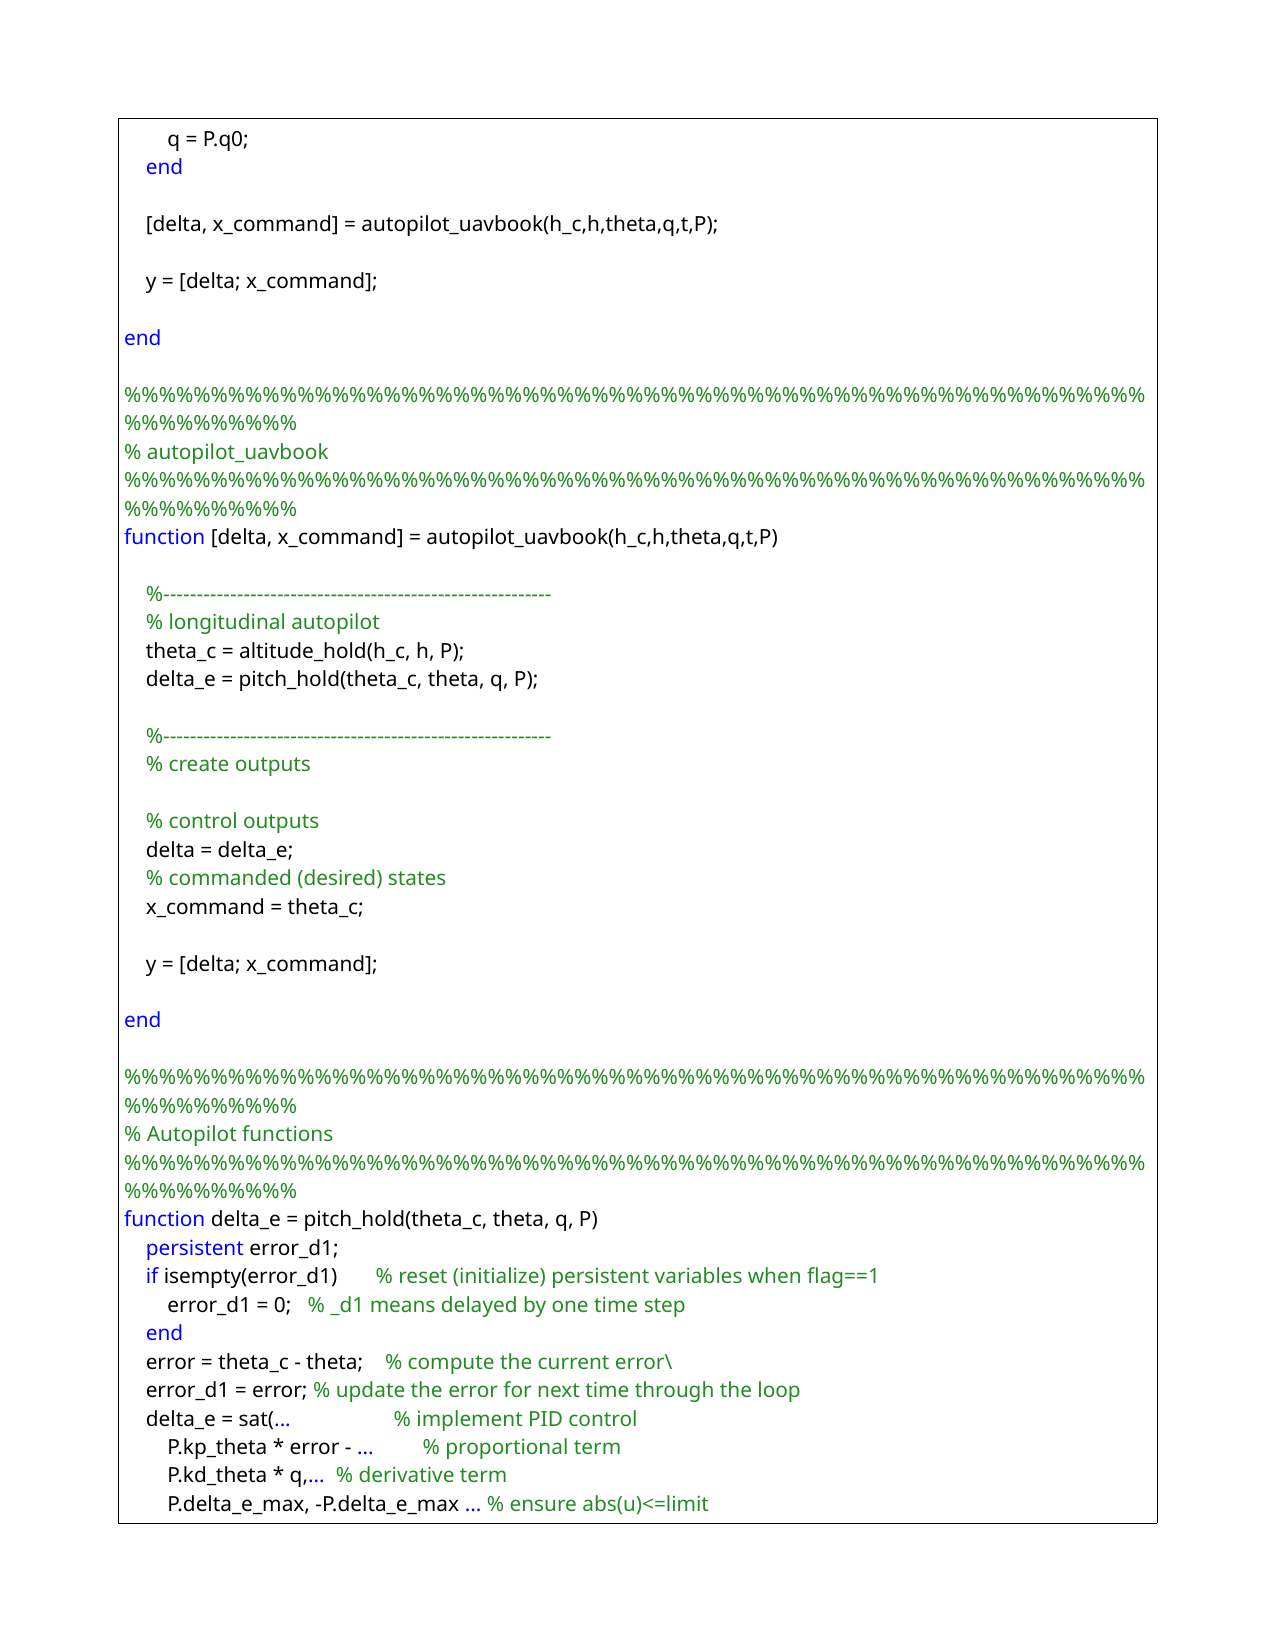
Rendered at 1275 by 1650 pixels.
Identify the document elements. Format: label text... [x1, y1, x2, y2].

table_header q = P.q0; end [delta, x_command] = autopilot_uavbook(h_c,h,theta,q,t,P); y = [delta; x_command]; end %%%%%%%%%%%%%%%%%%%%%%%%%%%%%%%%%%%%%%%%%%%%%%%%%%%%%%%%%%%%%%%%%%%%% % autopilot_uavbook %%%%%%%%%%%%%%%%%%%%%%%%%%%%%%%%%%%%%%%%%%%%%%%%%%%%%%%%%%%%%%%%%%%%% function [delta, x_command] = autopilot_uavbook(h_c,h,theta,q,t,P) %---------------------------------------------------------- % longitudinal autopilot theta_c = altitude_hold(h_c, h, P); delta_e = pitch_hold(theta_c, theta, q, P); %---------------------------------------------------------- % create outputs % control outputs delta = delta_e; % commanded (desired) states x_command = theta_c; y = [delta; x_command]; end %%%%%%%%%%%%%%%%%%%%%%%%%%%%%%%%%%%%%%%%%%%%%%%%%%%%%%%%%%%%%%%%%%%%% % Autopilot functions %%%%%%%%%%%%%%%%%%%%%%%%%%%%%%%%%%%%%%%%%%%%%%%%%%%%%%%%%%%%%%%%%%%%% function delta_e = pitch_hold(theta_c, theta, q, P) persistent error_d1; if isempty(error_d1) % reset (initialize) persistent variables when flag==1 error_d1 = 0; % _d1 means delayed by one time step end error = theta_c - theta; % compute the current error\ error_d1 = error; % update the error for next time through the loop delta_e = sat(... % implement PID control P.kp_theta * error - ... % proportional term P.kd_theta * q,... % derivative term P.delta_e_max, -P.delta_e_max ... % ensure abs(u)<=limit [119, 119, 1157, 1523]
